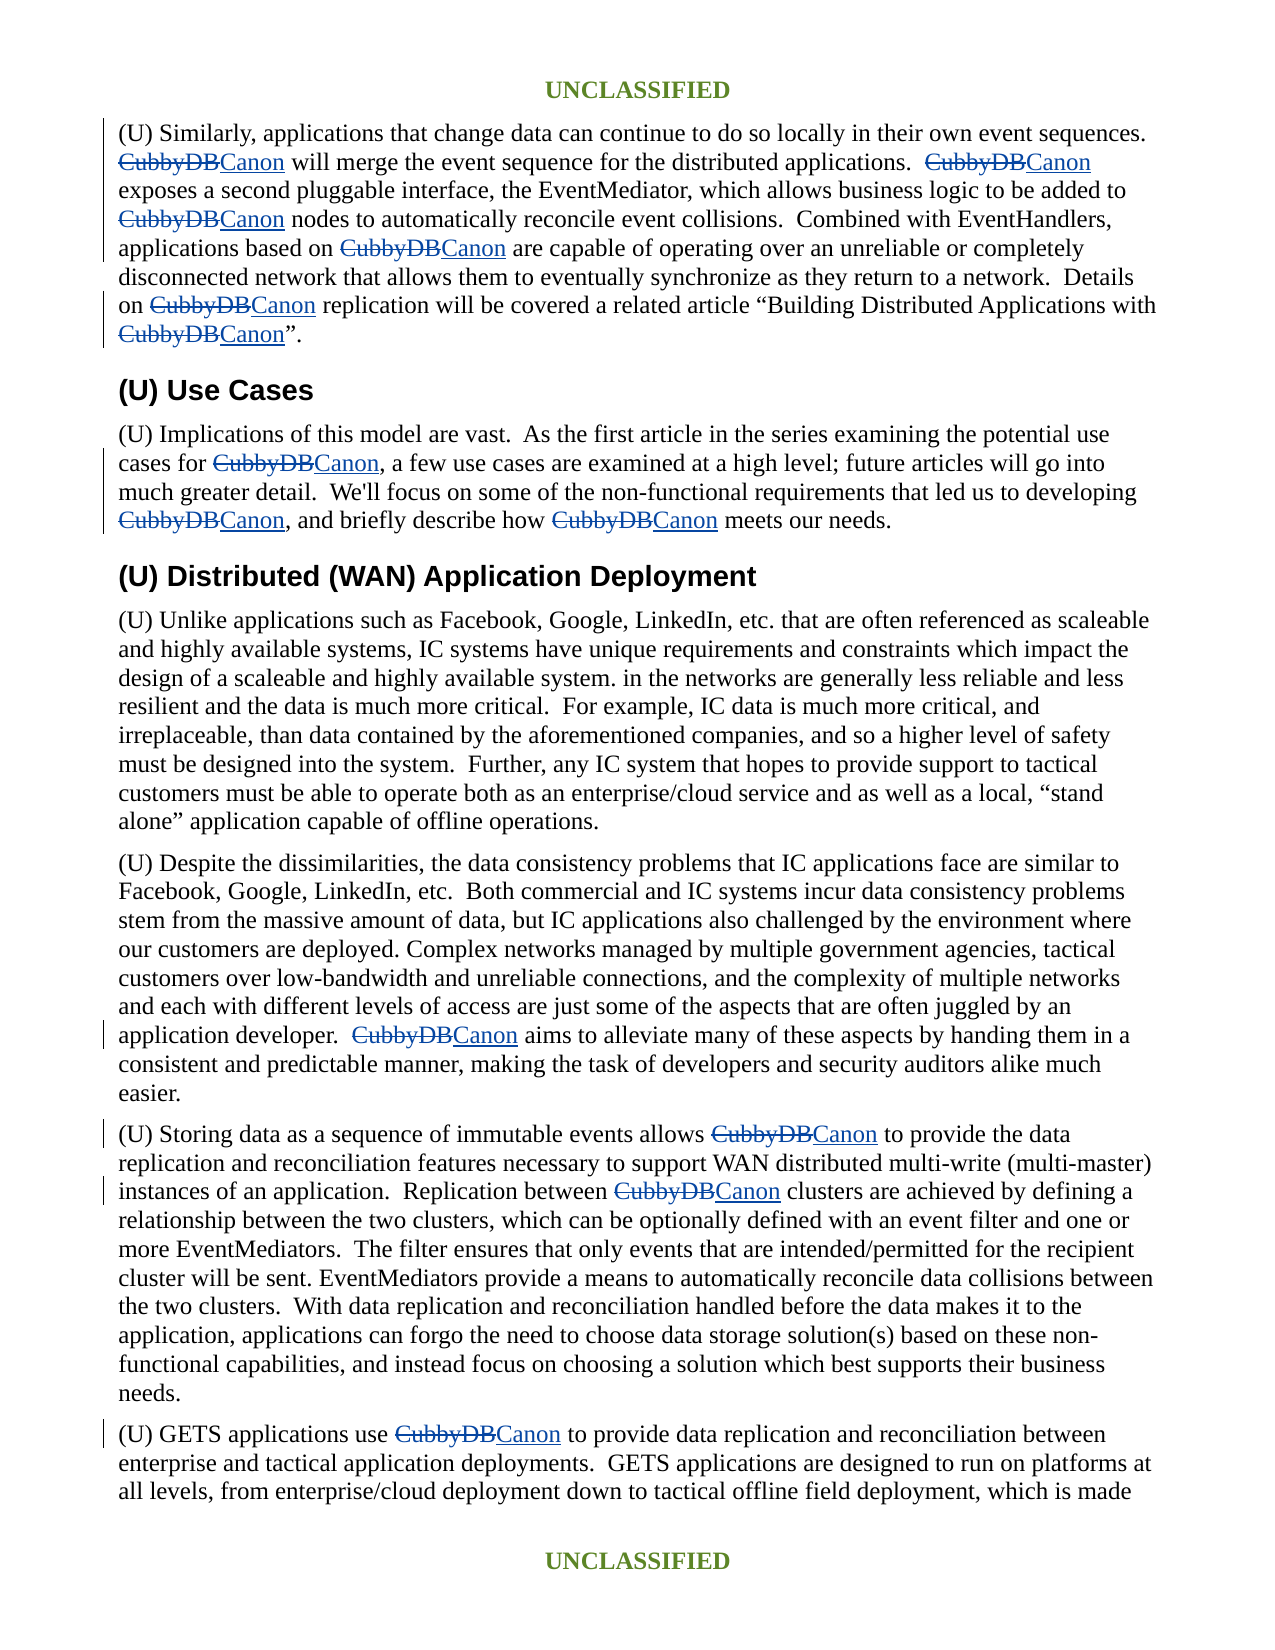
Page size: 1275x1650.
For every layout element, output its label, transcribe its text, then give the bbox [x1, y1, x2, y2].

text (U) Unlike applications such as Facebook, Google, LinkedIn, etc. that are often referenced as scaleable and highly available systems, IC systems have unique requirements and constraints which impact the design of a scaleable and highly available system. in the networks are generally less reliable and less resilient and the data is much more critical. For example, IC data is much more critical, and irreplaceable, than data contained by the aforementioned companies, and so a higher level of safety must be designed into the system. Further, any IC system that hopes to provide support to tactical customers must be able to operate both as an enterprise/cloud service and as well as a local, “stand alone” application capable of offline operations. [118, 605, 1157, 835]
text (U) Similarly, applications that change data can continue to do so locally in their own event sequences. Canon will merge the event sequence for the distributed applications. Canon exposes a second pluggable interface, the EventMediator, which allows business logic to be added to Canon nodes to automatically reconcile event collisions. Combined with EventHandlers, applications based on Canon are capable of operating over an unreliable or completely disconnected network that allows them to eventually synchronize as they return to a network. Details on Canon replication will be covered a related article “Building Distributed Applications with Canon”. [118, 118, 1157, 348]
text (U) Despite the dissimilarities, the data consistency problems that IC applications face are similar to Facebook, Google, LinkedIn, etc. Both commercial and IC systems incur data consistency problems stem from the massive amount of data, but IC applications also challenged by the environment where our customers are deployed. Complex networks managed by multiple government agencies, tactical customers over low-bandwidth and unreliable connections, and the complexity of multiple networks and each with different levels of access are just some of the aspects that are often juggled by an application developer. Canon aims to alleviate many of these aspects by handing them in a consistent and predictable manner, making the task of developers and security auditors alike much easier. [118, 848, 1157, 1106]
text (U) Storing data as a sequence of immutable events allows Canon to provide the data replication and reconciliation features necessary to support WAN distributed multi-write (multi-master) instances of an application. Replication between Canon clusters are achieved by defining a relationship between the two clusters, which can be optionally defined with an event filter and one or more EventMediators. The filter ensures that only events that are intended/permitted for the recipient cluster will be sent. EventMediators provide a means to automatically reconcile data collisions between the two clusters. With data replication and reconciliation handled before the data makes it to the application, applications can forgo the need to choose data storage solution(s) based on these non-functional capabilities, and instead focus on choosing a solution which best supports their business needs. [118, 1119, 1157, 1406]
subtitle (U) Use Cases [118, 373, 1157, 407]
text (U) GETS applications use Canon to provide data replication and reconciliation between enterprise and tactical application deployments. GETS applications are designed to run on platforms at all levels, from enterprise/cloud deployment down to tactical offline field deployment, which is made possible with the aid of Canon. Canon stores the sequence of changes made by the application, allowing for applications which change data to send those changes to remote Canon clusters when possible. Offline application can continue to operate independently and synchronize updates once the application is rejoined with its replication partners. While applications are designed to reduce the chance for collisions, some will still occur, and EventMediators at each cluster will automatically handle the collisions based on defined business rules. EventFilters are employed to tailor the data sent to each tactical system, sending only data relevant to the specific tactical users. This model enables GETS to deploy the same application code between platforms, which Canon handles the data integrity aspects [118, 1419, 1157, 1505]
subtitle (U) Distributed (WAN) Application Deployment [118, 559, 1157, 593]
text (U) Implications of this model are vast. As the first article in the series examining the potential use cases for Canon, a few use cases are examined at a high level; future articles will go into much greater detail. We'll focus on some of the non-functional requirements that led us to developing Canon, and briefly describe how Canon meets our needs. [118, 419, 1157, 534]
